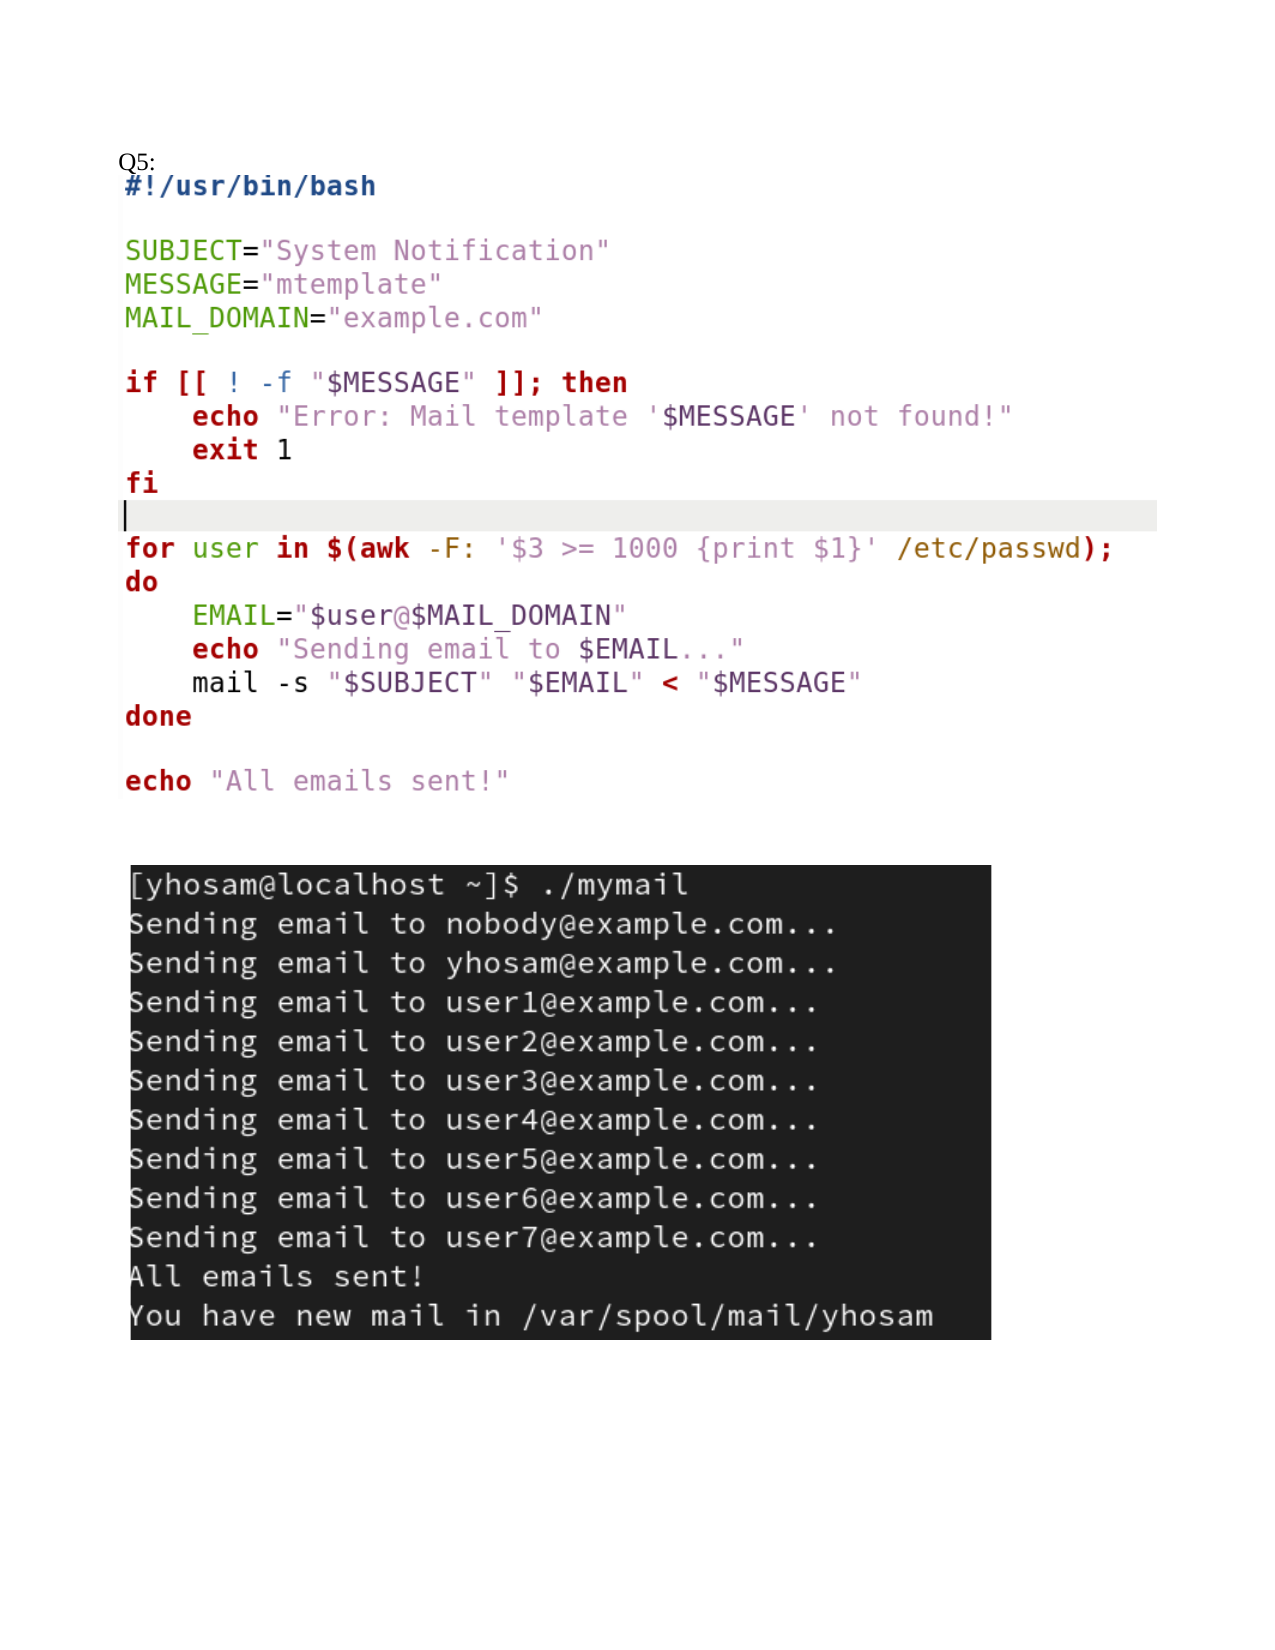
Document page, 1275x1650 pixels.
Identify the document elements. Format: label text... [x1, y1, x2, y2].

text Q5: [118, 147, 1157, 175]
picture [130, 865, 992, 1340]
picture [118, 175, 1157, 799]
